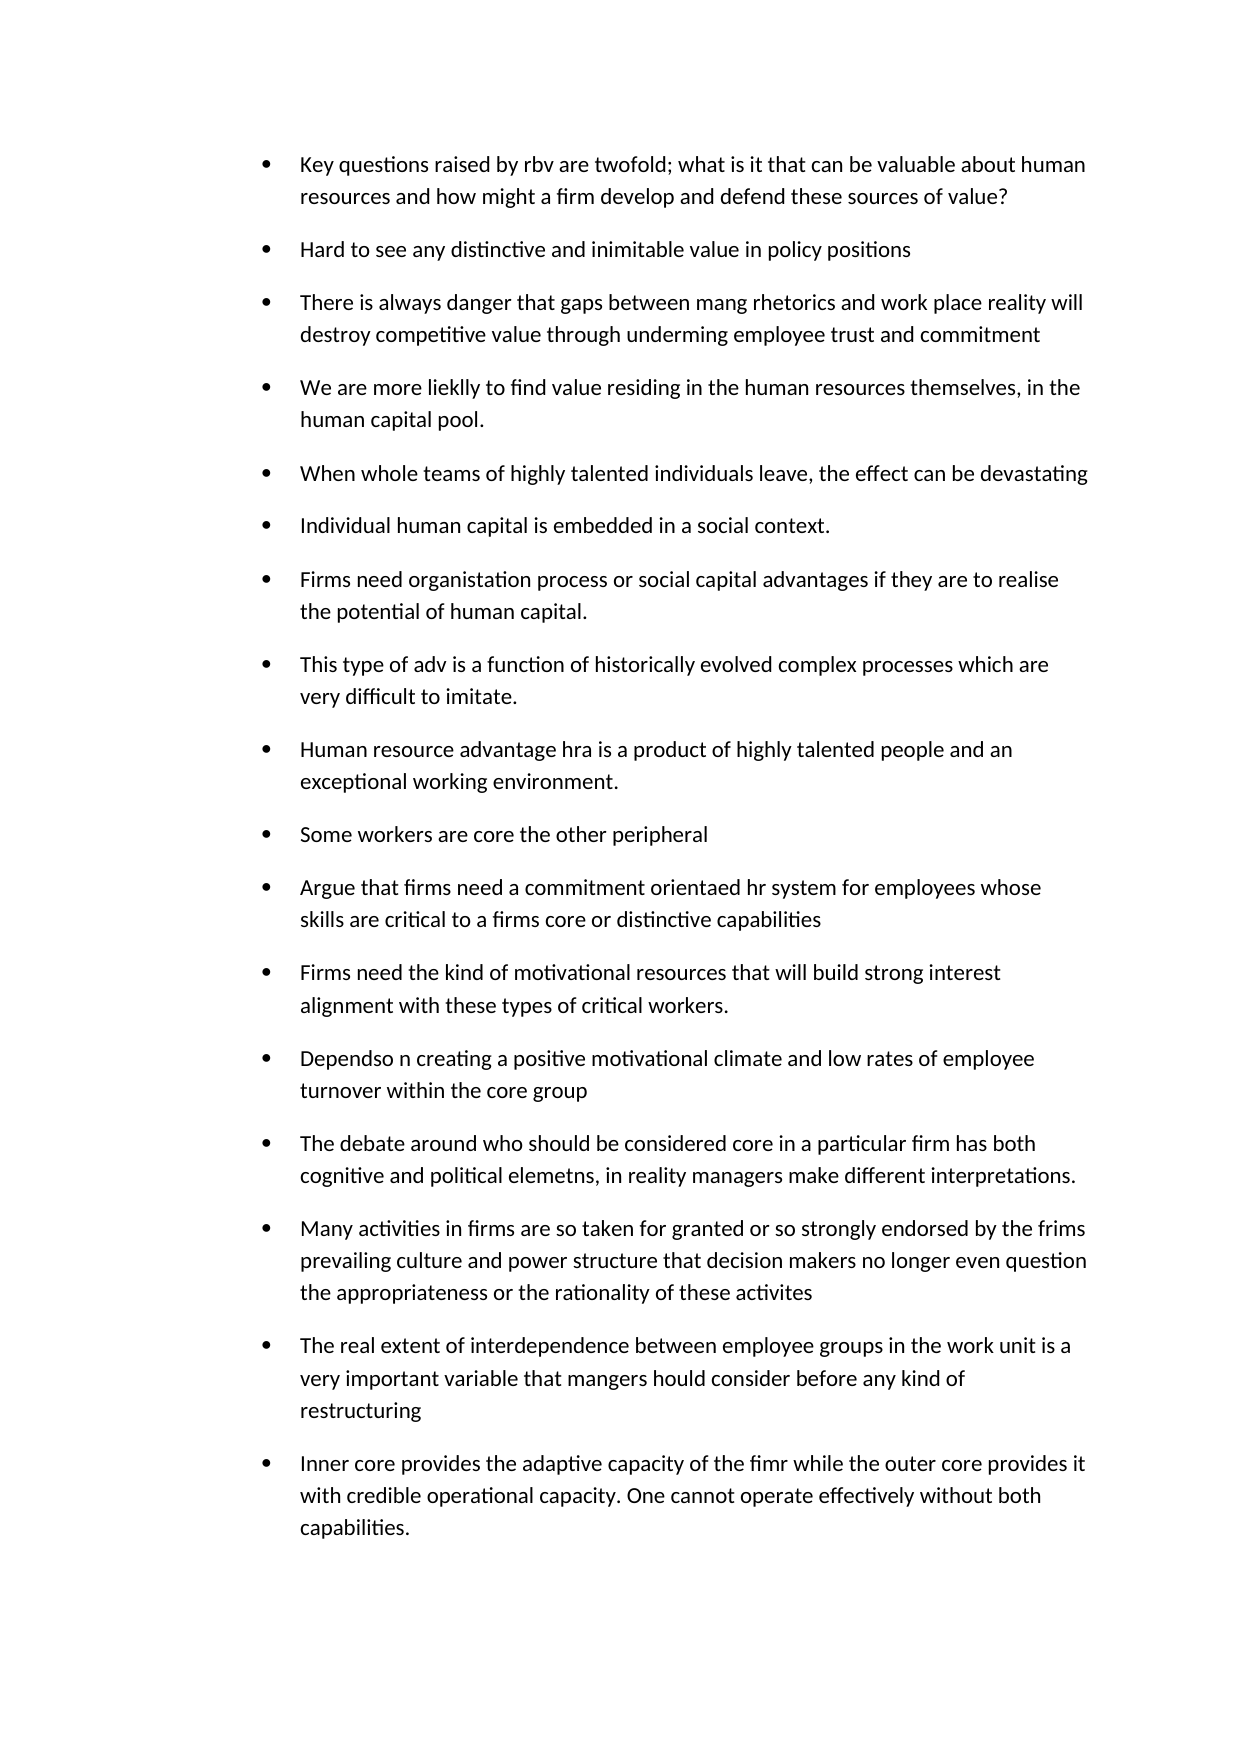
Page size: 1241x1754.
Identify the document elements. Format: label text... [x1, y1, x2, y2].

list Many activities in firms are so taken for granted or so strongly endorsed by the frims prevailing culture and power structure that decision makers no longer even question the appropriateness or the rationality of these activites [262, 1214, 1090, 1307]
list Dependso n creating a positive motivational climate and low rates of employee turnover within the core group [262, 1044, 1090, 1104]
list Firms need the kind of motivational resources that will build strong interest alignment with these types of critical workers. [262, 958, 1090, 1019]
list When whole teams of highly talented individuals leave, the effect can be devastating [262, 459, 1090, 487]
list The debate around who should be considered core in a particular firm has both cognitive and political elemetns, in reality managers make different interpretations. [262, 1129, 1090, 1189]
list There is always danger that gaps between mang rhetorics and work place reality will destroy competitive value through underming employee trust and commitment [262, 288, 1090, 348]
list The real extent of interdependence between employee groups in the work unit is a very important variable that mangers hould consider before any kind of restructuring [262, 1332, 1090, 1424]
list Argue that firms need a commitment orientaed hr system for employees whose skills are critical to a firms core or distinctive capabilities [262, 873, 1090, 933]
list Firms need organistation process or social capital advantages if they are to realise the potential of human capital. [262, 565, 1090, 625]
list Key questions raised by rbv are twofold; what is it that can be valuable about human resources and how might a firm develop and defend these sources of value? [262, 150, 1090, 210]
list Inner core provides the adaptive capacity of the fimr while the outer core provides it with credible operational capacity. One cannot operate effectively without both capabilities. [262, 1449, 1090, 1541]
list This type of adv is a function of historically evolved complex processes which are very difficult to imitate. [262, 650, 1090, 710]
list Human resource advantage hra is a product of highly talented people and an exceptional working environment. [262, 735, 1090, 795]
list Individual human capital is embedded in a social context. [262, 512, 1090, 540]
list We are more lieklly to find value residing in the human resources themselves, in the human capital pool. [262, 373, 1090, 434]
list Hard to see any distinctive and inimitable value in policy positions [262, 235, 1090, 263]
list Some workers are core the other peripheral [262, 820, 1090, 848]
